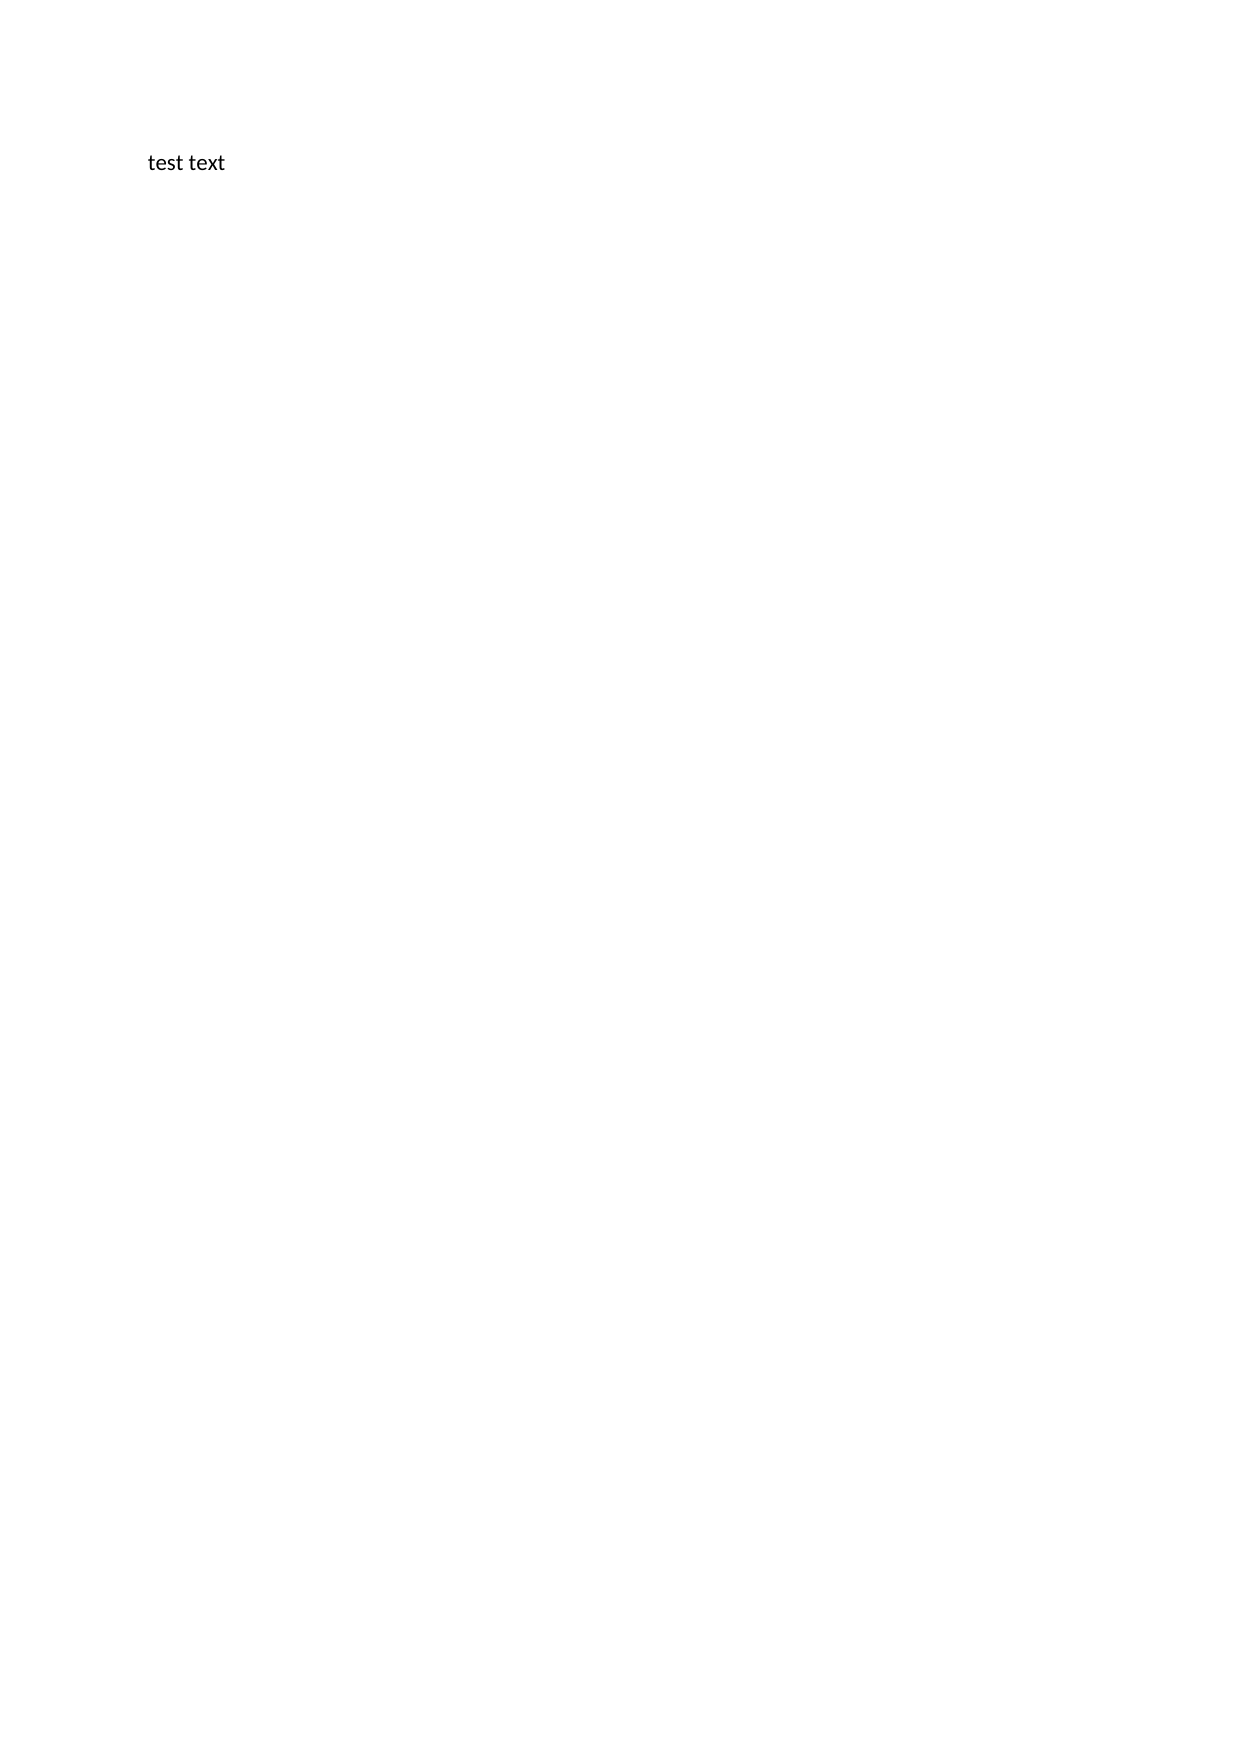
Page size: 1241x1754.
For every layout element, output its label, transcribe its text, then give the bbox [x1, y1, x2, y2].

text test text [148, 148, 1093, 176]
